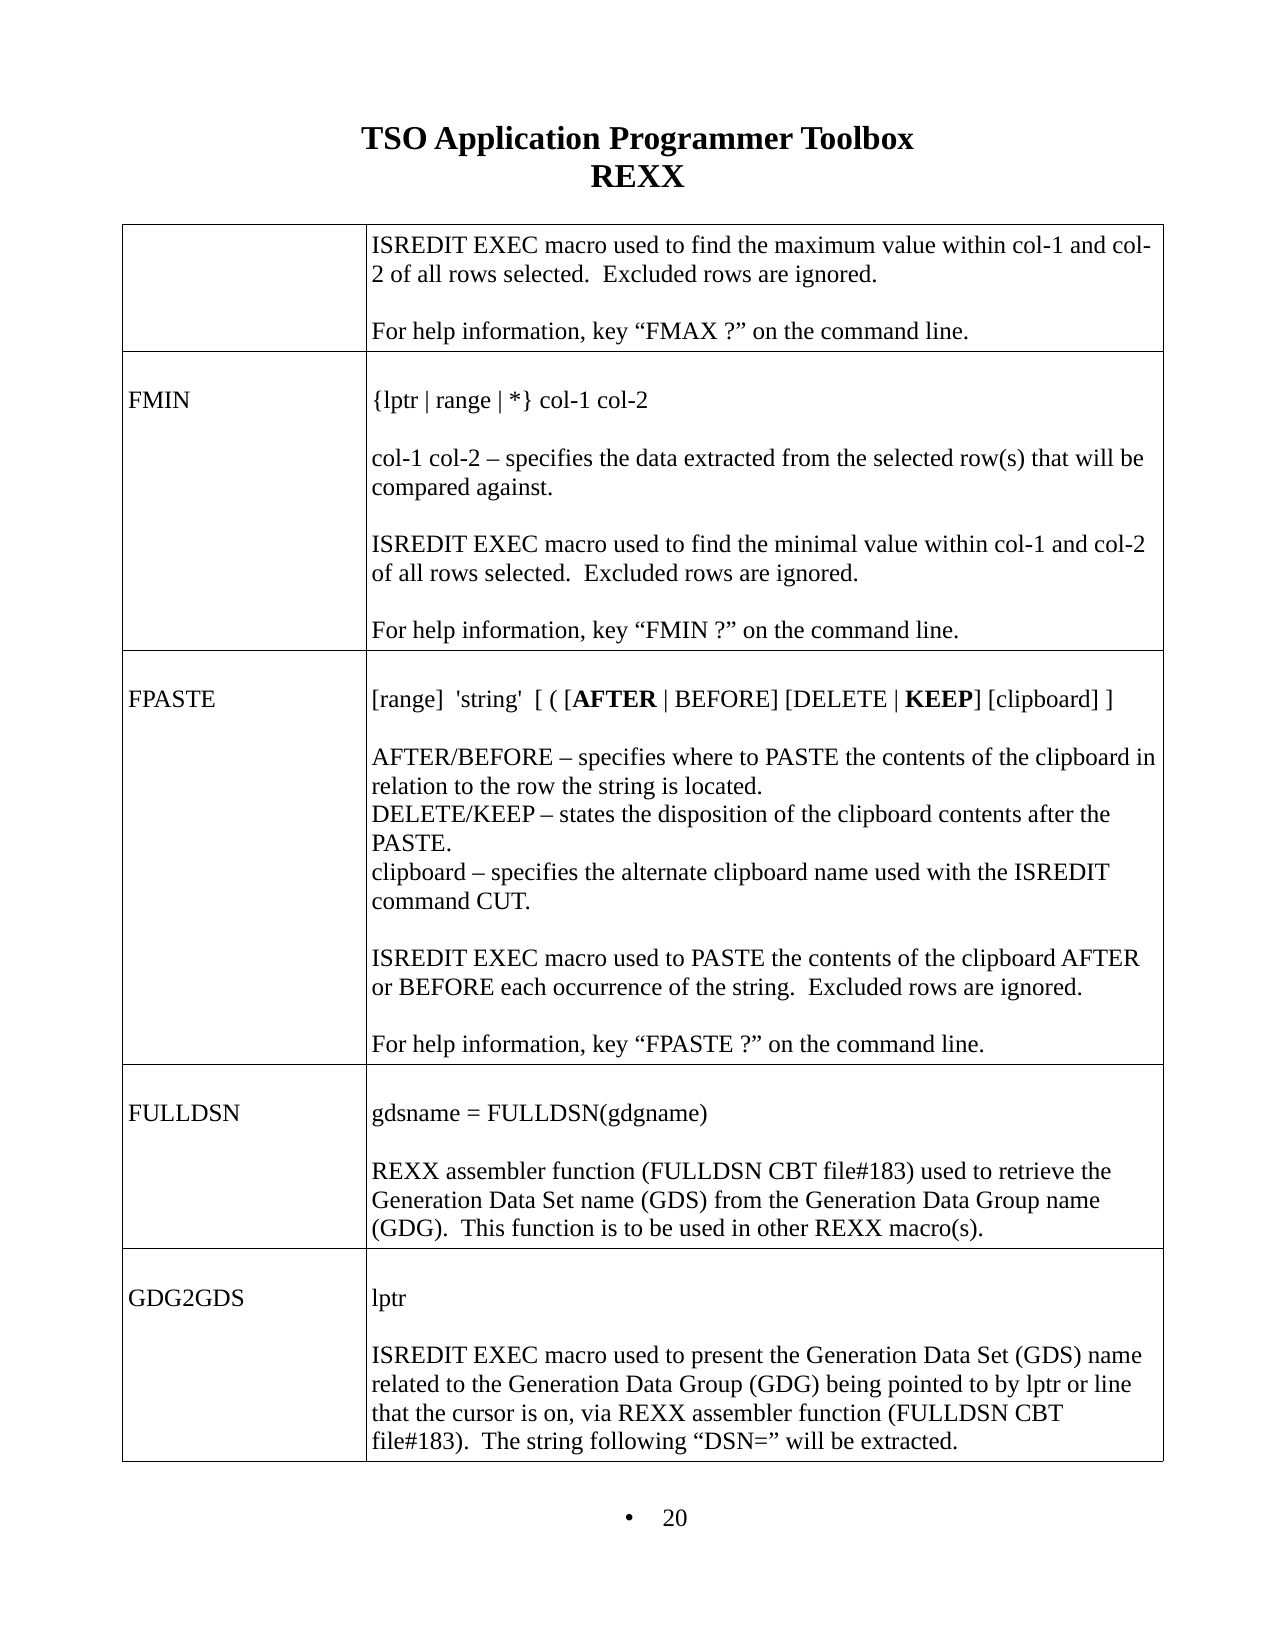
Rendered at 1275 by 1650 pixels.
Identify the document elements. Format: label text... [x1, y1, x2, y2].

table_cell FMIN [123, 352, 366, 650]
table_cell lptr ISREDIT EXEC macro used to present the Generation Data Set (GDS) name related to the Generation Data Group (GDG) being pointed to by lptr or line that the cursor is on, via REXX assembler function (FULLDSN CBT file#183). The string following “DSN=” will be extracted. [367, 1249, 1163, 1461]
table_cell [range] 'string' [ ( [AFTER | BEFORE] [DELETE | KEEP] [clipboard] ] AFTER/BEFORE – specifies where to PASTE the contents of the clipboard in relation to the row the string is located. DELETE/KEEP – states the disposition of the clipboard contents after the PASTE. clipboard – specifies the alternate clipboard name used with the ISREDIT command CUT. ISREDIT EXEC macro used to PASTE the contents of the clipboard AFTER or BEFORE each occurrence of the string. Excluded rows are ignored. For help information, key “FPASTE ?” on the command line. [367, 651, 1163, 1064]
table_cell GDG2GDS [123, 1249, 366, 1461]
table_cell [123, 225, 366, 351]
table_cell ISREDIT EXEC macro used to find the maximum value within col-1 and col-2 of all rows selected. Excluded rows are ignored. For help information, key “FMAX ?” on the command line. [367, 225, 1163, 351]
table_cell gdsname = FULLDSN(gdgname) REXX assembler function (FULLDSN CBT file#183) used to retrieve the Generation Data Set name (GDS) from the Generation Data Group name (GDG). This function is to be used in other REXX macro(s). [367, 1065, 1163, 1248]
table_cell {lptr | range | *} col-1 col-2 col-1 col-2 – specifies the data extracted from the selected row(s) that will be compared against. ISREDIT EXEC macro used to find the minimal value within col-1 and col-2 of all rows selected. Excluded rows are ignored. For help information, key “FMIN ?” on the command line. [367, 352, 1163, 650]
table_cell FPASTE [123, 651, 366, 1064]
table_cell FULLDSN [123, 1065, 366, 1248]
